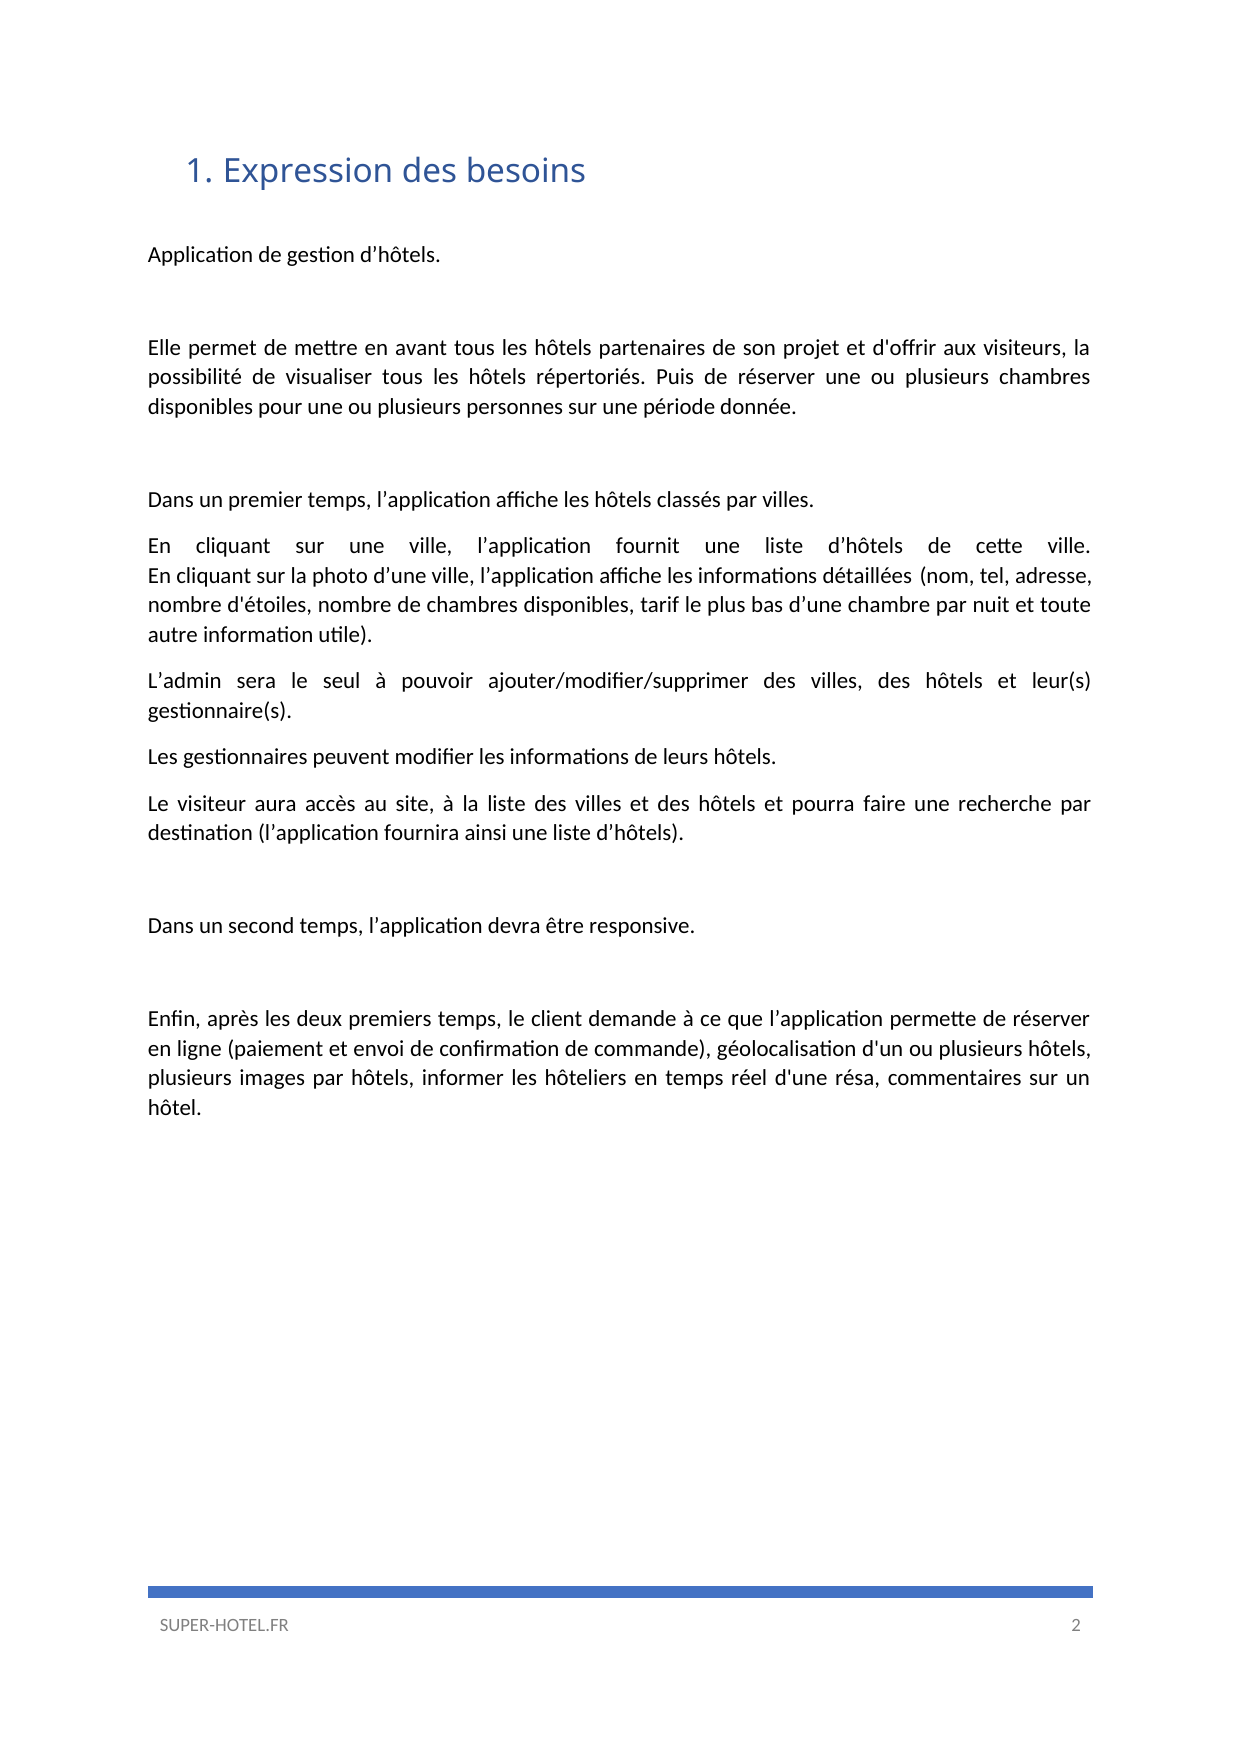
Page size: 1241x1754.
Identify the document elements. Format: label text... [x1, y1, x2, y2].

text Le visiteur aura accès au site, à la liste des villes et des hôtels et pourra faire une recherche par destination (l’application fournira ainsi une liste d’hôtels). [148, 789, 1093, 847]
text Dans un premier temps, l’application affiche les hôtels classés par villes. [148, 485, 1093, 513]
text L’admin sera le seul à pouvoir ajouter/modifier/supprimer des villes, des hôtels et leur(s) gestionnaire(s). [148, 666, 1093, 724]
text En cliquant sur une ville, l’application fournit une liste d’hôtels de cette ville. En cliquant sur la photo d’une ville, l’application affiche les informations détaillées (nom, tel, adresse, nombre d'étoiles, nombre de chambres disponibles, tarif le plus bas d’une chambre par nuit et toute autre information utile). [148, 531, 1093, 648]
text Application de gestion d’hôtels. [148, 240, 1093, 268]
text Les gestionnaires peuvent modifier les informations de leurs hôtels. [148, 742, 1093, 771]
text Enfin, après les deux premiers temps, le client demande à ce que l’application permette de réserver en ligne (paiement et envoi de confirmation de commande), géolocalisation d'un ou plusieurs hôtels, plusieurs images par hôtels, informer les hôteliers en temps réel d'une résa, commentaires sur un hôtel. [148, 1004, 1093, 1121]
text Dans un second temps, l’application devra être responsive. [148, 911, 1093, 939]
list Expression des besoins [185, 146, 1093, 192]
text Elle permet de mettre en avant tous les hôtels partenaires de son projet et d'offrir aux visiteurs, la possibilité de visualiser tous les hôtels répertoriés. Puis de réserver une ou plusieurs chambres disponibles pour une ou plusieurs personnes sur une période donnée. [148, 333, 1093, 420]
